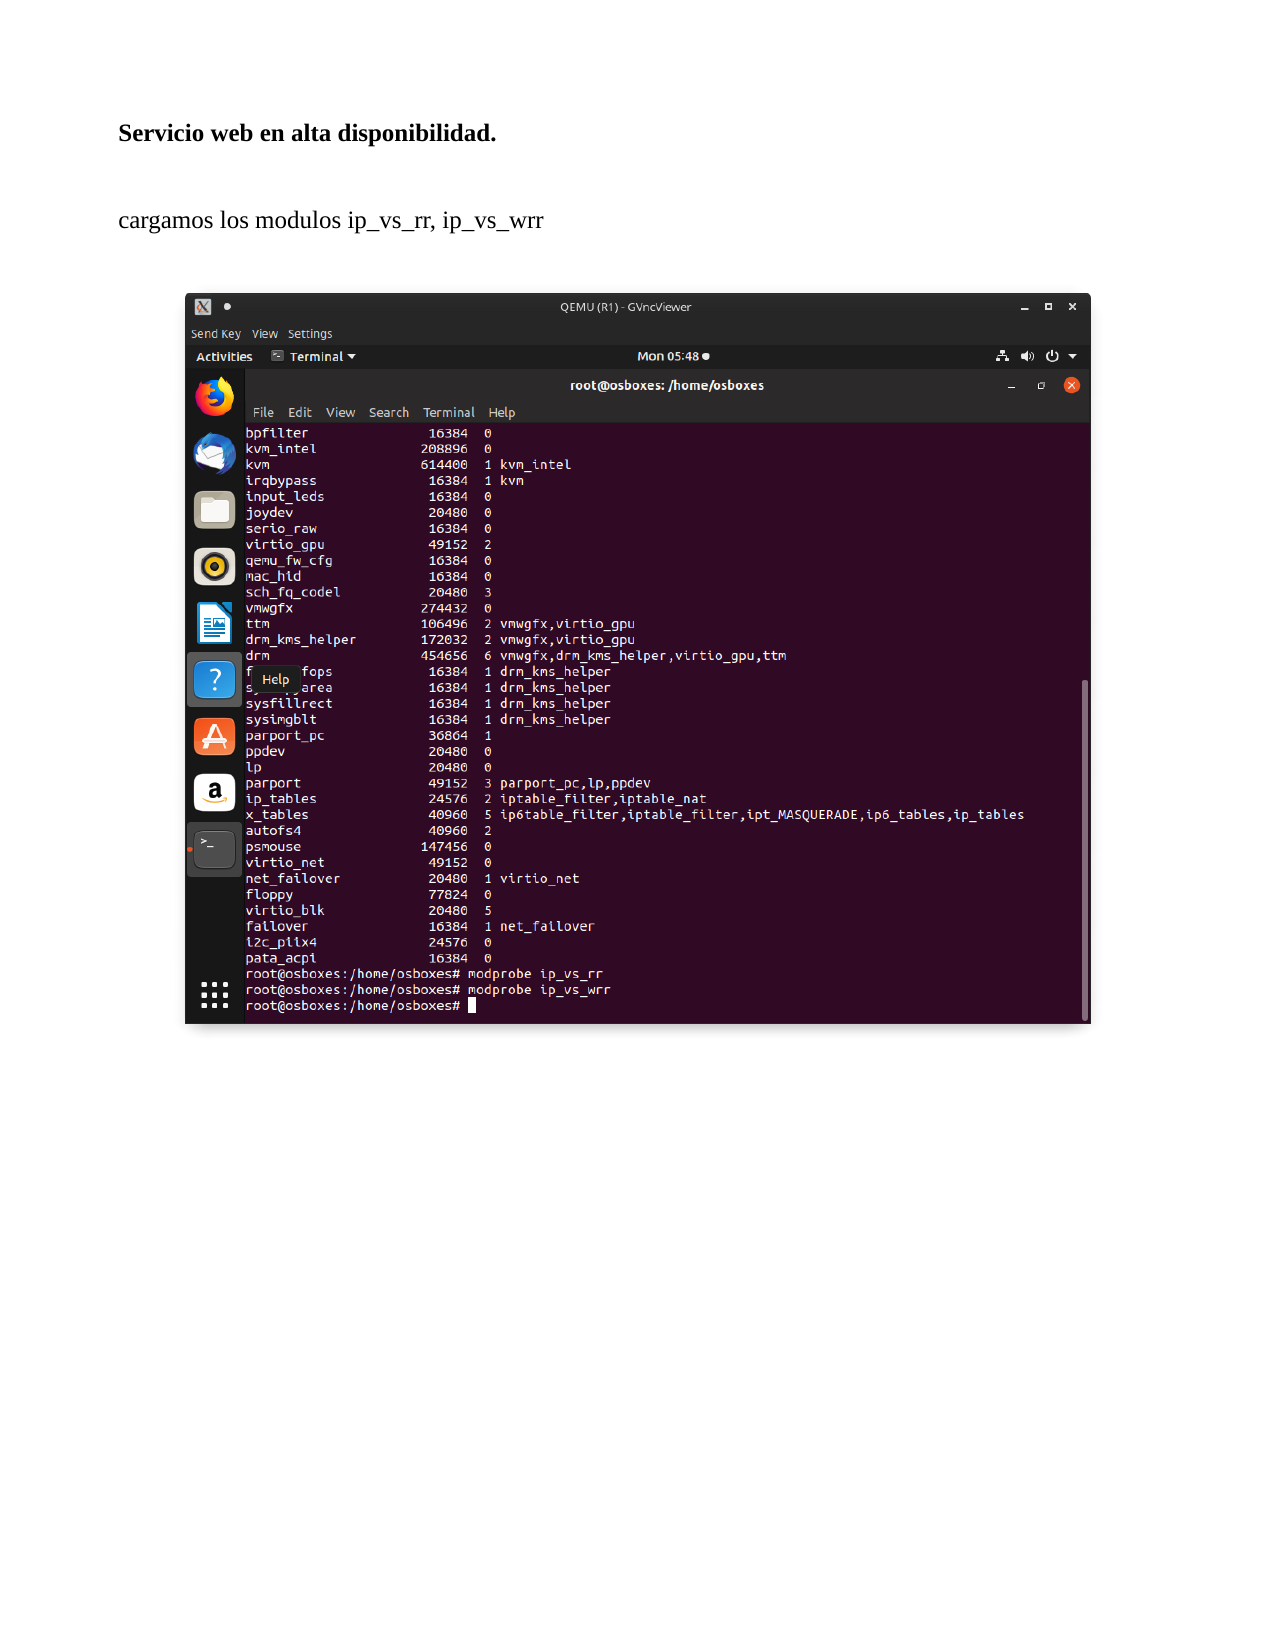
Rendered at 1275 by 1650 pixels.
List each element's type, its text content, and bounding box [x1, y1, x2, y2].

picture [118, 262, 1157, 1099]
text cargamos los modulos ip_vs_rr, ip_vs_wrr [118, 205, 1157, 234]
